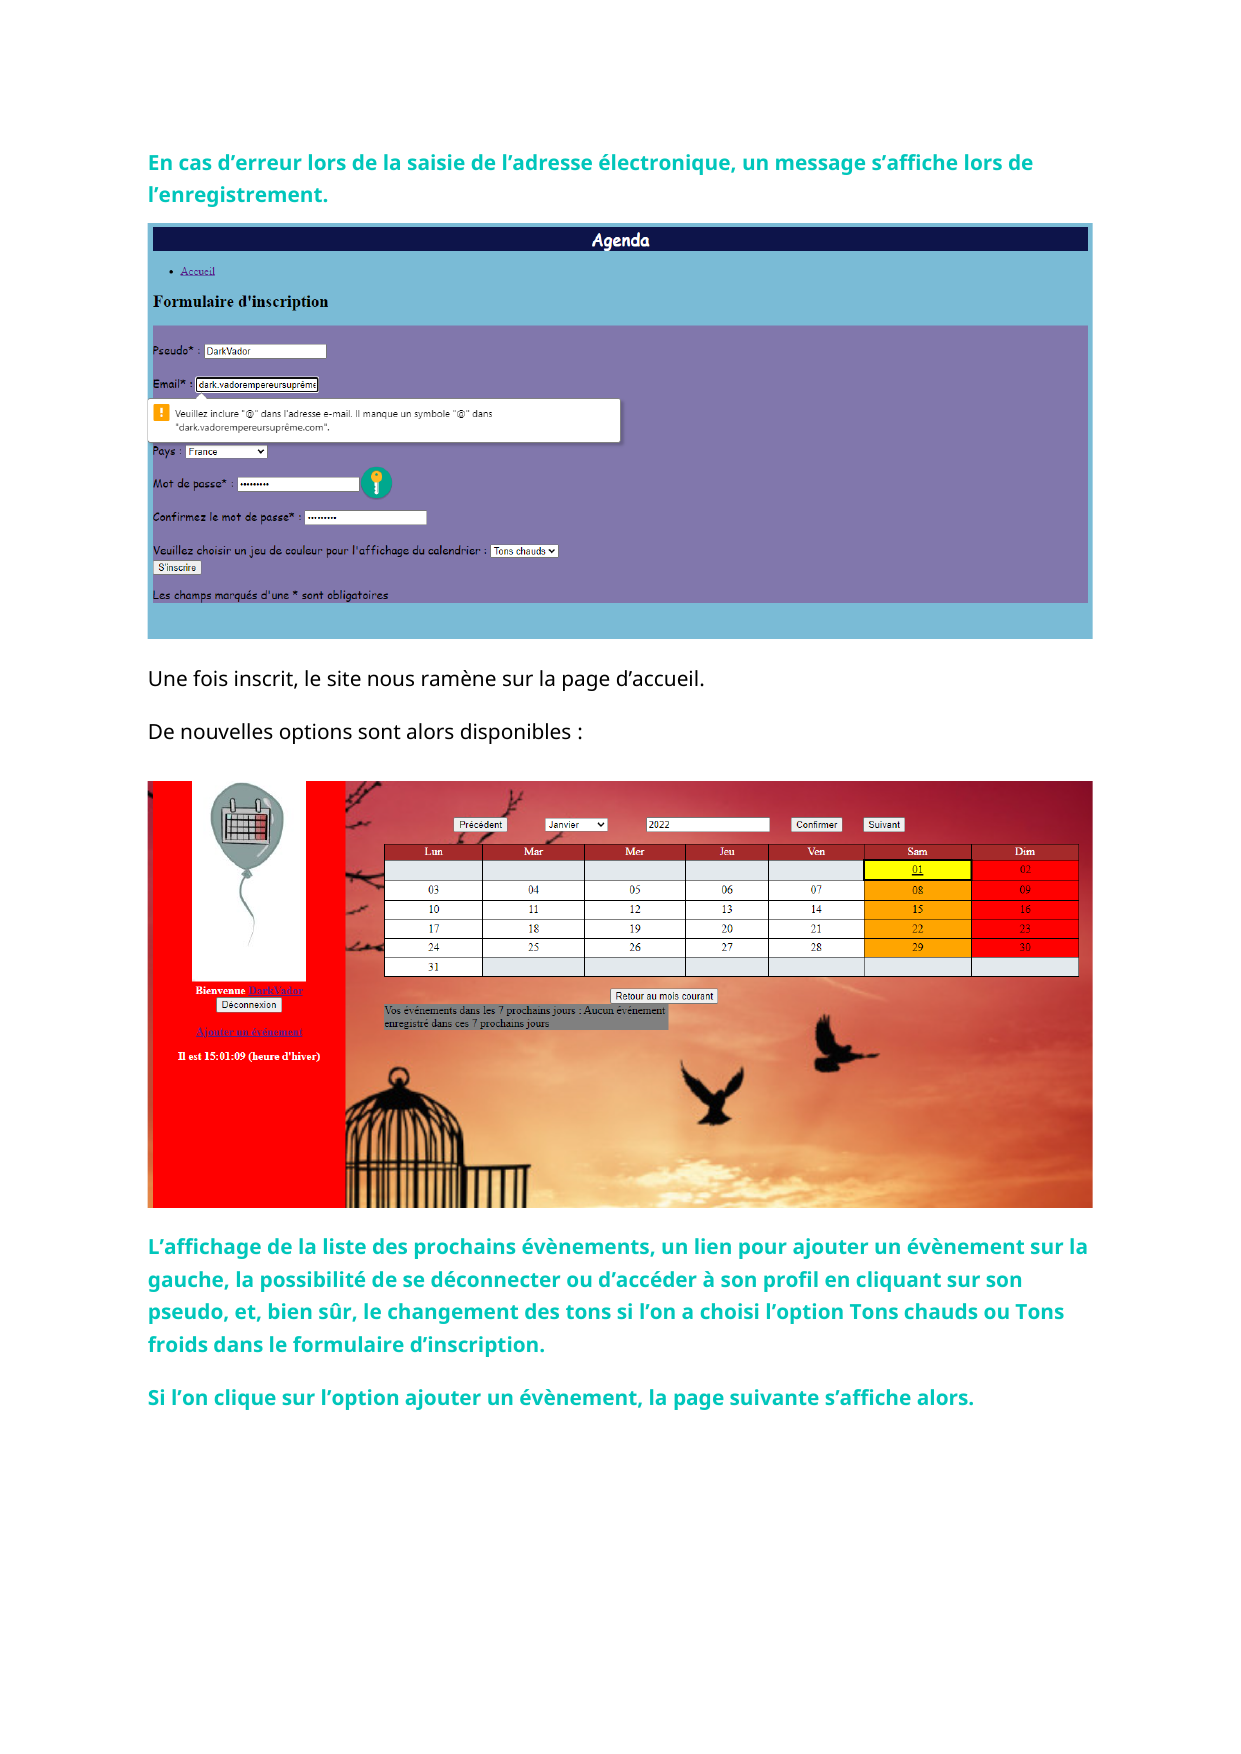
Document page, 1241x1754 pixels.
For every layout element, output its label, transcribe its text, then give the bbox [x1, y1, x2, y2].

text L’affichage de la liste des prochains évènements, un lien pour ajouter un évènement sur la gauche, la possibilité de se déconnecter ou d’accéder à son profil en cliquant sur son pseudo, et, bien sûr, le changement des tons si l’on a choisi l’option Tons chauds ou Tons froids dans le formulaire d’inscription. [148, 1232, 1093, 1358]
picture [147, 223, 1093, 639]
text Une fois inscrit, le site nous ramène sur la page d’accueil. [148, 664, 1093, 692]
text En cas d’erreur lors de la saisie de l’adresse électronique, un message s’affiche lors de l’enregistrement. [148, 148, 1093, 223]
picture [147, 781, 1093, 1208]
text De nouvelles options sont alors disponibles : [148, 717, 1093, 746]
text Si l’on clique sur l’option ajouter un évènement, la page suivante s’affiche alors. [148, 1383, 1093, 1412]
